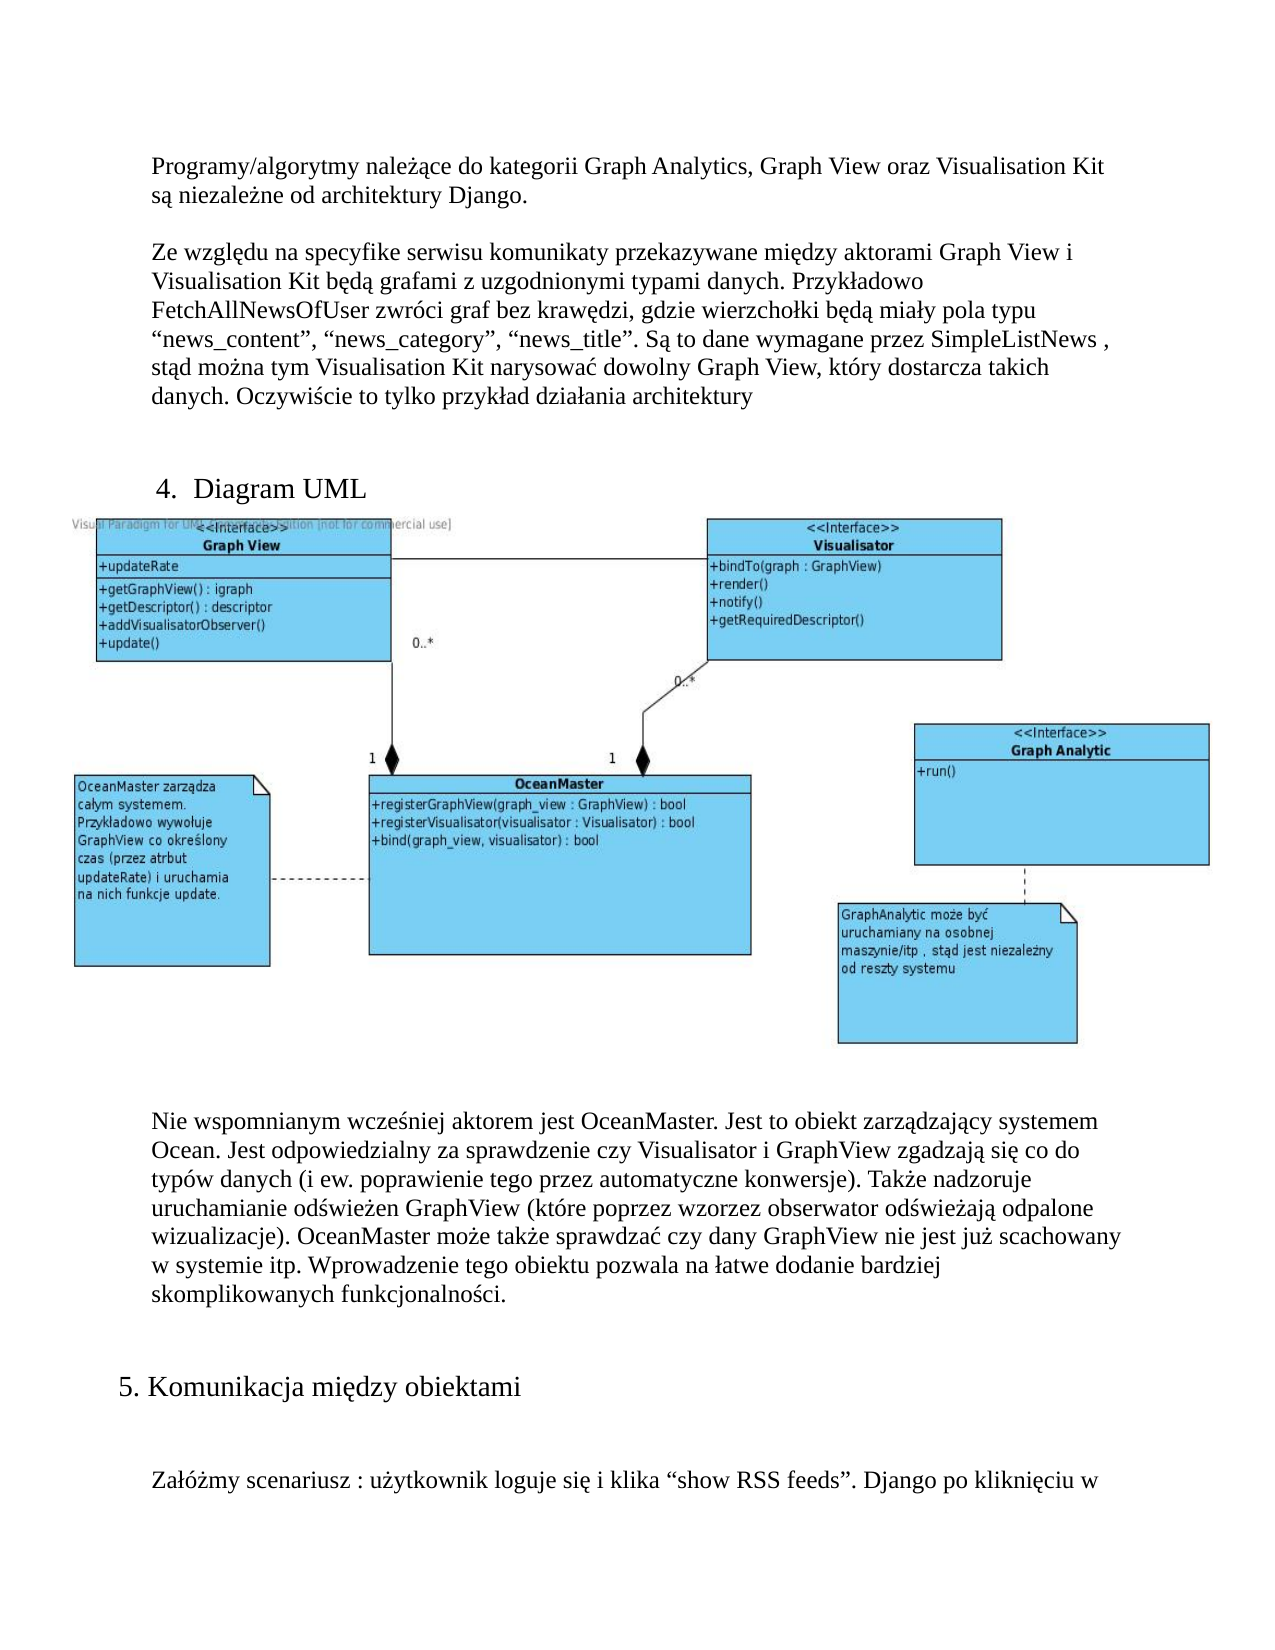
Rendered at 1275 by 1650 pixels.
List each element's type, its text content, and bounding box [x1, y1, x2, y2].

text Nie wspomnianym wcześniej aktorem jest OceanMaster. Jest to obiekt zarządzający systemem Ocean. Jest odpowiedzialny za sprawdzenie czy Visualisator i GraphView zgadzają się co do typów danych (i ew. poprawienie tego przez automatyczne konwersje). Także nadzoruje uruchamianie odświeżen GraphView (które poprzez wzorzez obserwator odświeżają odpalone wizualizacje). OceanMaster może także sprawdzać czy dany GraphView nie jest już scachowany w systemie itp. Wprowadzenie tego obiektu pozwala na łatwe dodanie bardziej skomplikowanych funkcjonalności. [119, 1106, 1157, 1308]
list Diagram UML [156, 472, 1157, 505]
text Załóżmy scenariusz : użytkownik loguje się i klika “show RSS feeds”. Django po kliknięciu w [119, 1465, 1157, 1527]
text Ze względu na specyfike serwisu komunikaty przekazywane między aktorami Graph View i Visualisation Kit będą grafami z uzgodnionymi typami danych. Przykładowo FetchAllNewsOfUser zwróci graf bez krawędzi, gdzie wierzchołki będą miały pola typu “news_content”, “news_category”, “news_title”. Są to dane wymagane przez SimpleListNews , stąd można tym Visualisation Kit narysować dowolny Graph View, który dostarcza takich danych. Oczywiście to tylko przykład działania architektury [119, 237, 1157, 410]
text 5. Komunikacja między obiektami [118, 1369, 1157, 1403]
picture [72, 516, 1213, 1049]
text Programy/algorytmy należące do kategorii Graph Analytics, Graph View oraz Visualisation Kit są niezależne od architektury Django. [119, 118, 1157, 209]
